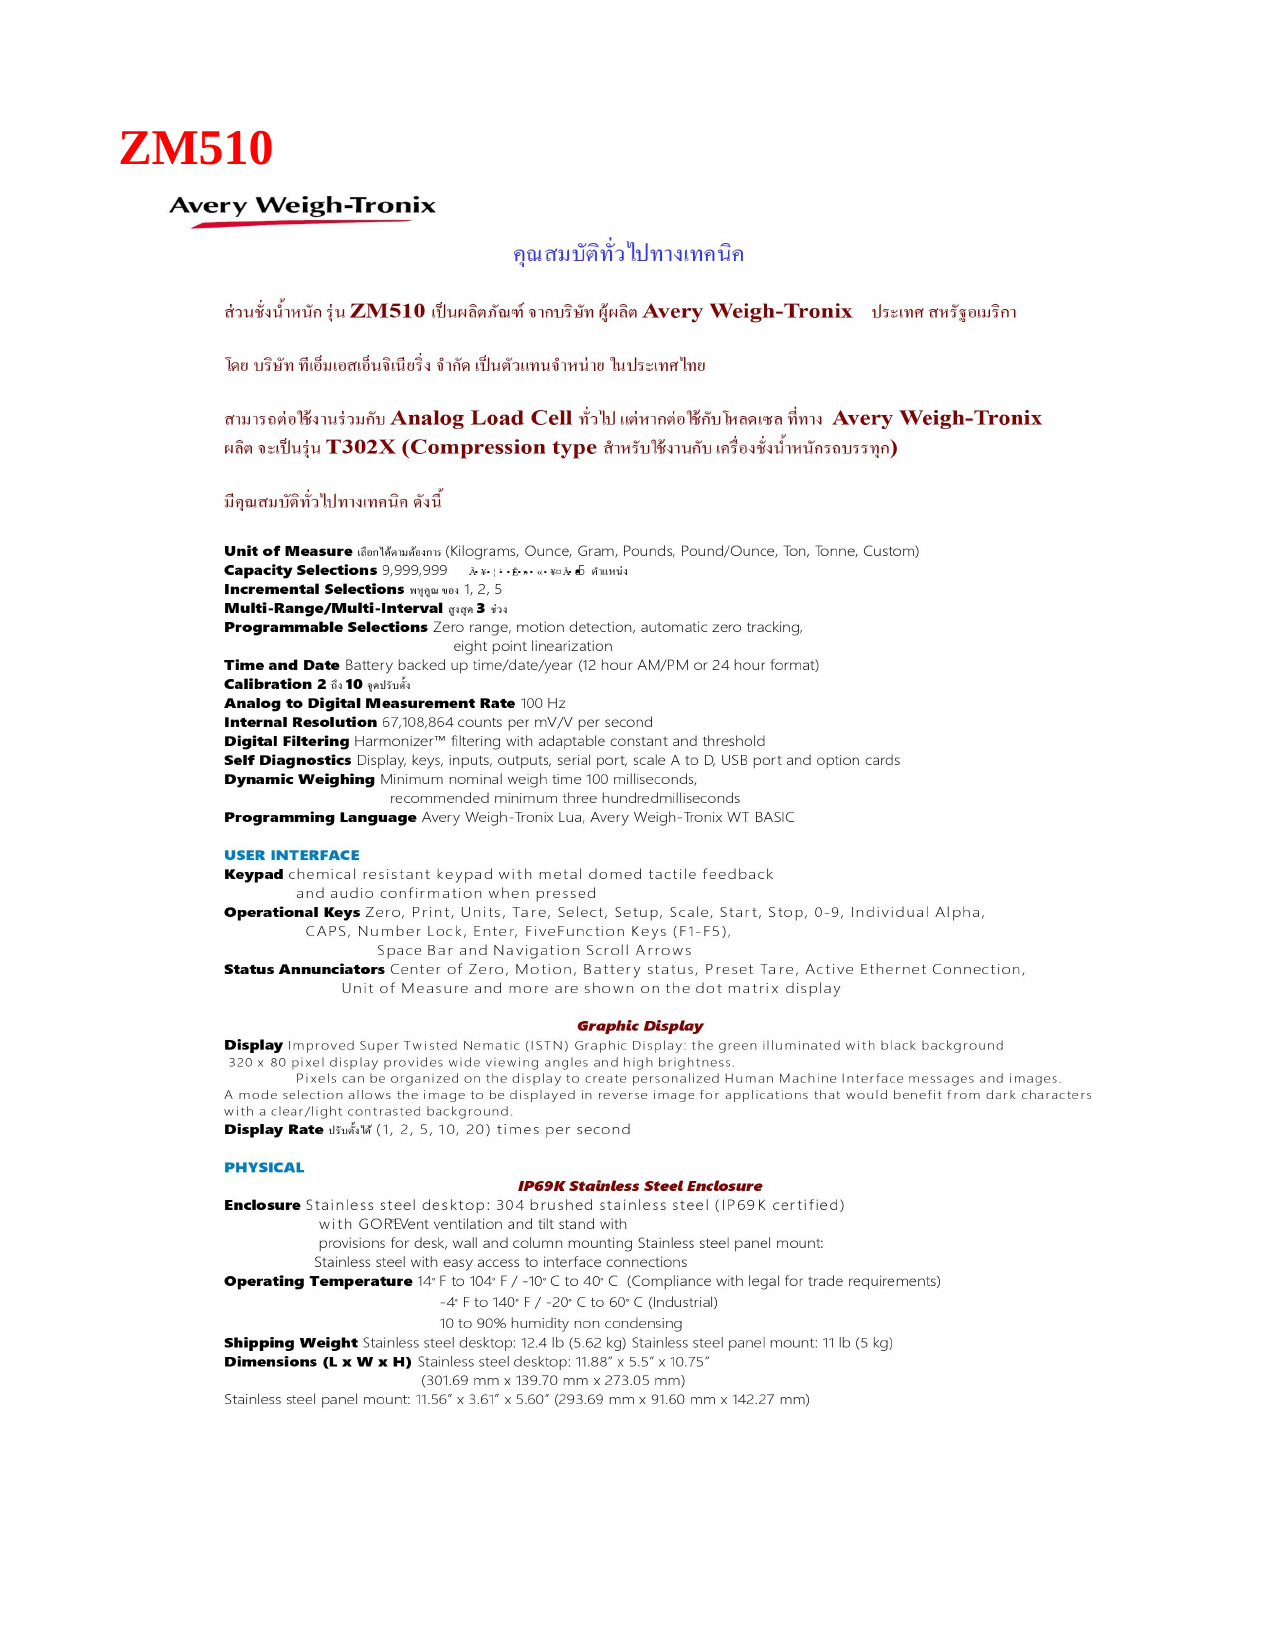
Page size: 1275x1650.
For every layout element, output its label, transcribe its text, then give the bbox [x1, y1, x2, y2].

text ZM510 [118, 118, 1157, 176]
picture [148, 175, 1127, 1439]
